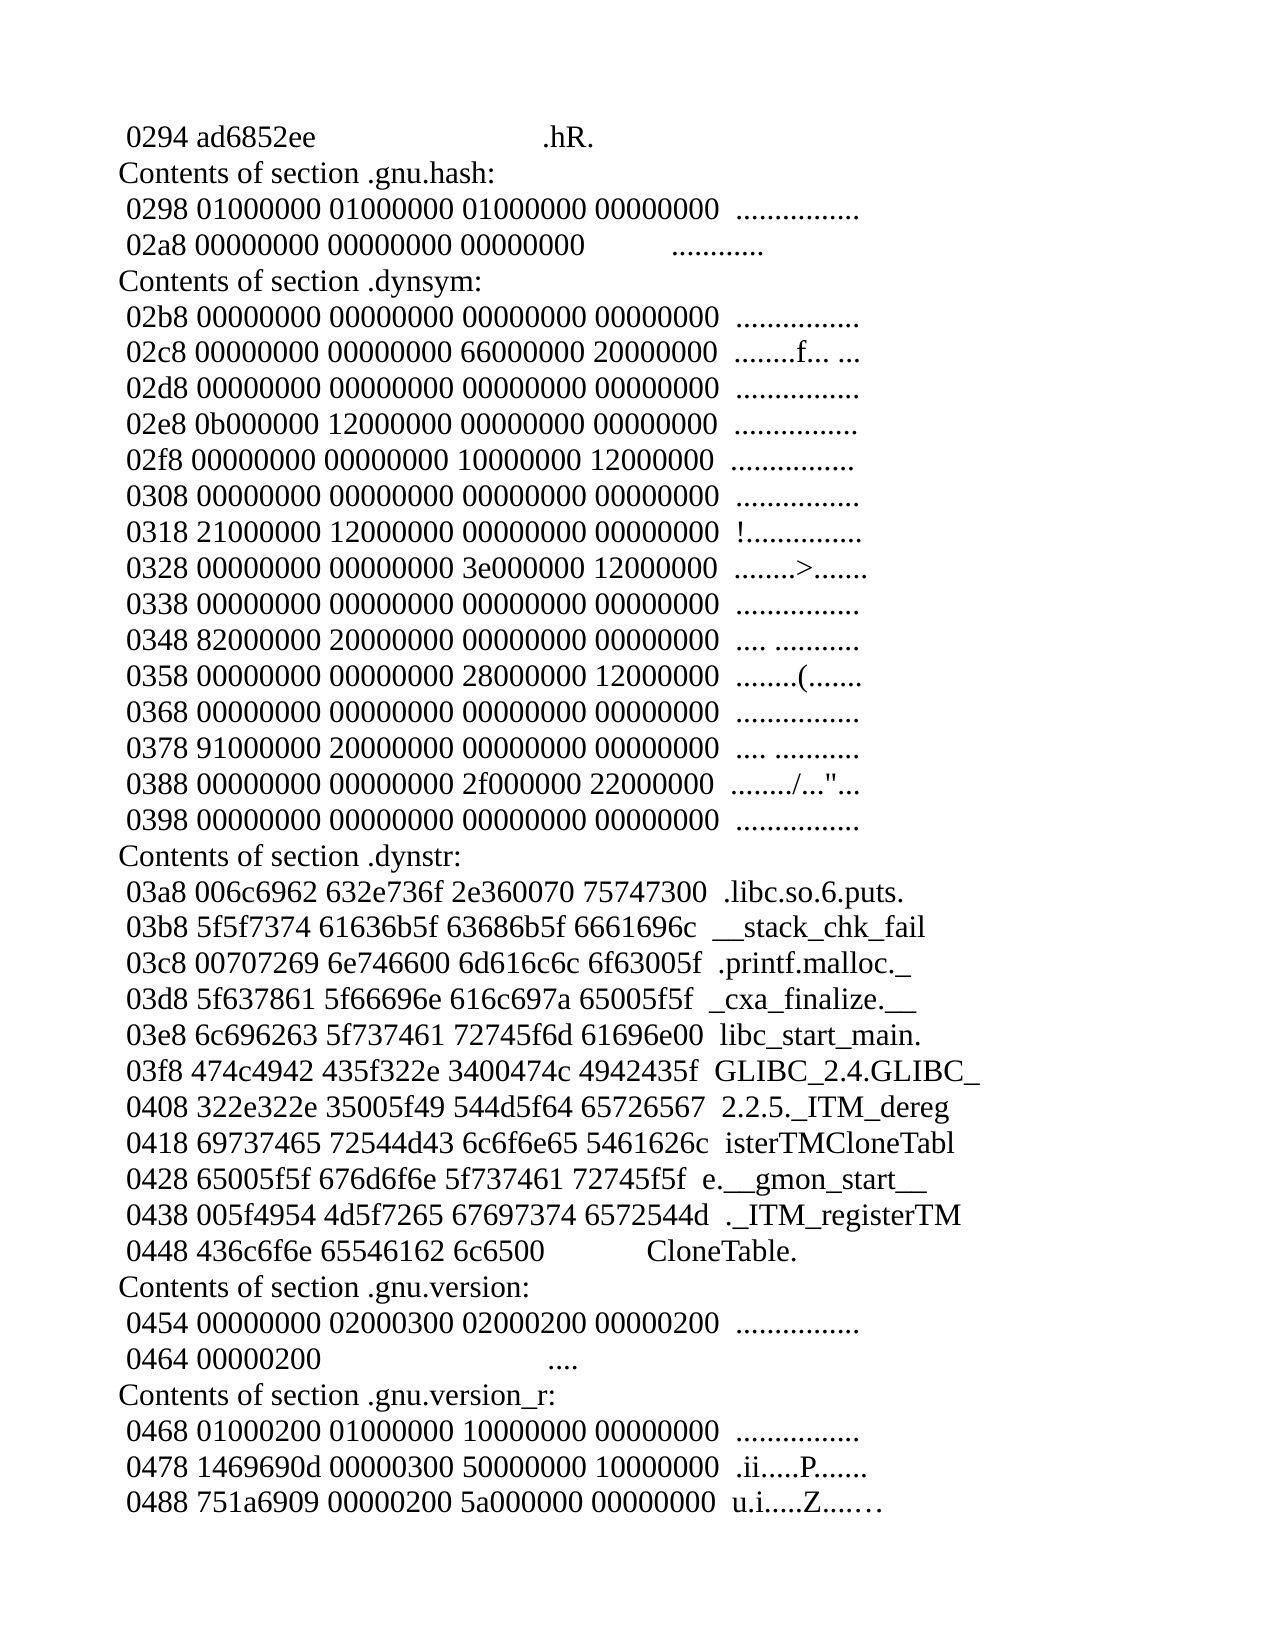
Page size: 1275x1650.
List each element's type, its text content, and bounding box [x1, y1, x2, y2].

text 0378 91000000 20000000 00000000 00000000 .... ........... [118, 729, 1157, 765]
text 02d8 00000000 00000000 00000000 00000000 ................ [118, 370, 1157, 406]
text 03b8 5f5f7374 61636b5f 63686b5f 6661696c __stack_chk_fail [118, 909, 1157, 945]
text 0408 322e322e 35005f49 544d5f64 65726567 2.2.5._ITM_dereg [118, 1088, 1157, 1124]
text 0428 65005f5f 676d6f6e 5f737461 72745f5f e.__gmon_start__ [118, 1160, 1157, 1196]
text 03c8 00707269 6e746600 6d616c6c 6f63005f .printf.malloc._ [118, 945, 1157, 981]
text 0464 00000200 .... [118, 1340, 1157, 1376]
text 0298 01000000 01000000 01000000 00000000 ................ [118, 190, 1157, 226]
text 0488 751a6909 00000200 5a000000 00000000 u.i.....Z....… [118, 1484, 1157, 1520]
text 03e8 6c696263 5f737461 72745f6d 61696e00 libc_start_main. [118, 1017, 1157, 1052]
text 0388 00000000 00000000 2f000000 22000000 ......../..."... [118, 765, 1157, 801]
text 02c8 00000000 00000000 66000000 20000000 ........f... ... [118, 334, 1157, 370]
text 0328 00000000 00000000 3e000000 12000000 ........>....... [118, 549, 1157, 585]
text Contents of section .gnu.hash: [118, 154, 1157, 190]
text 0398 00000000 00000000 00000000 00000000 ................ [118, 801, 1157, 837]
text 0468 01000200 01000000 10000000 00000000 ................ [118, 1412, 1157, 1448]
text 02b8 00000000 00000000 00000000 00000000 ................ [118, 298, 1157, 334]
text 0438 005f4954 4d5f7265 67697374 6572544d ._ITM_registerTM [118, 1196, 1157, 1232]
text 03f8 474c4942 435f322e 3400474c 4942435f GLIBC_2.4.GLIBC_ [118, 1052, 1157, 1088]
text 0478 1469690d 00000300 50000000 10000000 .ii.....P....... [118, 1448, 1157, 1484]
text 02a8 00000000 00000000 00000000 ............ [118, 226, 1157, 262]
text Contents of section .gnu.version: [118, 1268, 1157, 1304]
text 02e8 0b000000 12000000 00000000 00000000 ................ [118, 406, 1157, 442]
text Contents of section .dynsym: [118, 262, 1157, 298]
text 0308 00000000 00000000 00000000 00000000 ................ [118, 477, 1157, 513]
text 03a8 006c6962 632e736f 2e360070 75747300 .libc.so.6.puts. [118, 873, 1157, 909]
text 03d8 5f637861 5f66696e 616c697a 65005f5f _cxa_finalize.__ [118, 981, 1157, 1017]
text 0358 00000000 00000000 28000000 12000000 ........(....... [118, 657, 1157, 693]
text 0338 00000000 00000000 00000000 00000000 ................ [118, 585, 1157, 621]
text 0294 ad6852ee .hR. [118, 118, 1157, 154]
text Contents of section .dynstr: [118, 837, 1157, 873]
text 0418 69737465 72544d43 6c6f6e65 5461626c isterTMCloneTabl [118, 1124, 1157, 1160]
text 0368 00000000 00000000 00000000 00000000 ................ [118, 693, 1157, 729]
text 0454 00000000 02000300 02000200 00000200 ................ [118, 1304, 1157, 1340]
text 02f8 00000000 00000000 10000000 12000000 ................ [118, 442, 1157, 477]
text 0348 82000000 20000000 00000000 00000000 .... ........... [118, 621, 1157, 657]
text Contents of section .gnu.version_r: [118, 1376, 1157, 1412]
text 0318 21000000 12000000 00000000 00000000 !............... [118, 513, 1157, 549]
text 0448 436c6f6e 65546162 6c6500 CloneTable. [118, 1232, 1157, 1268]
